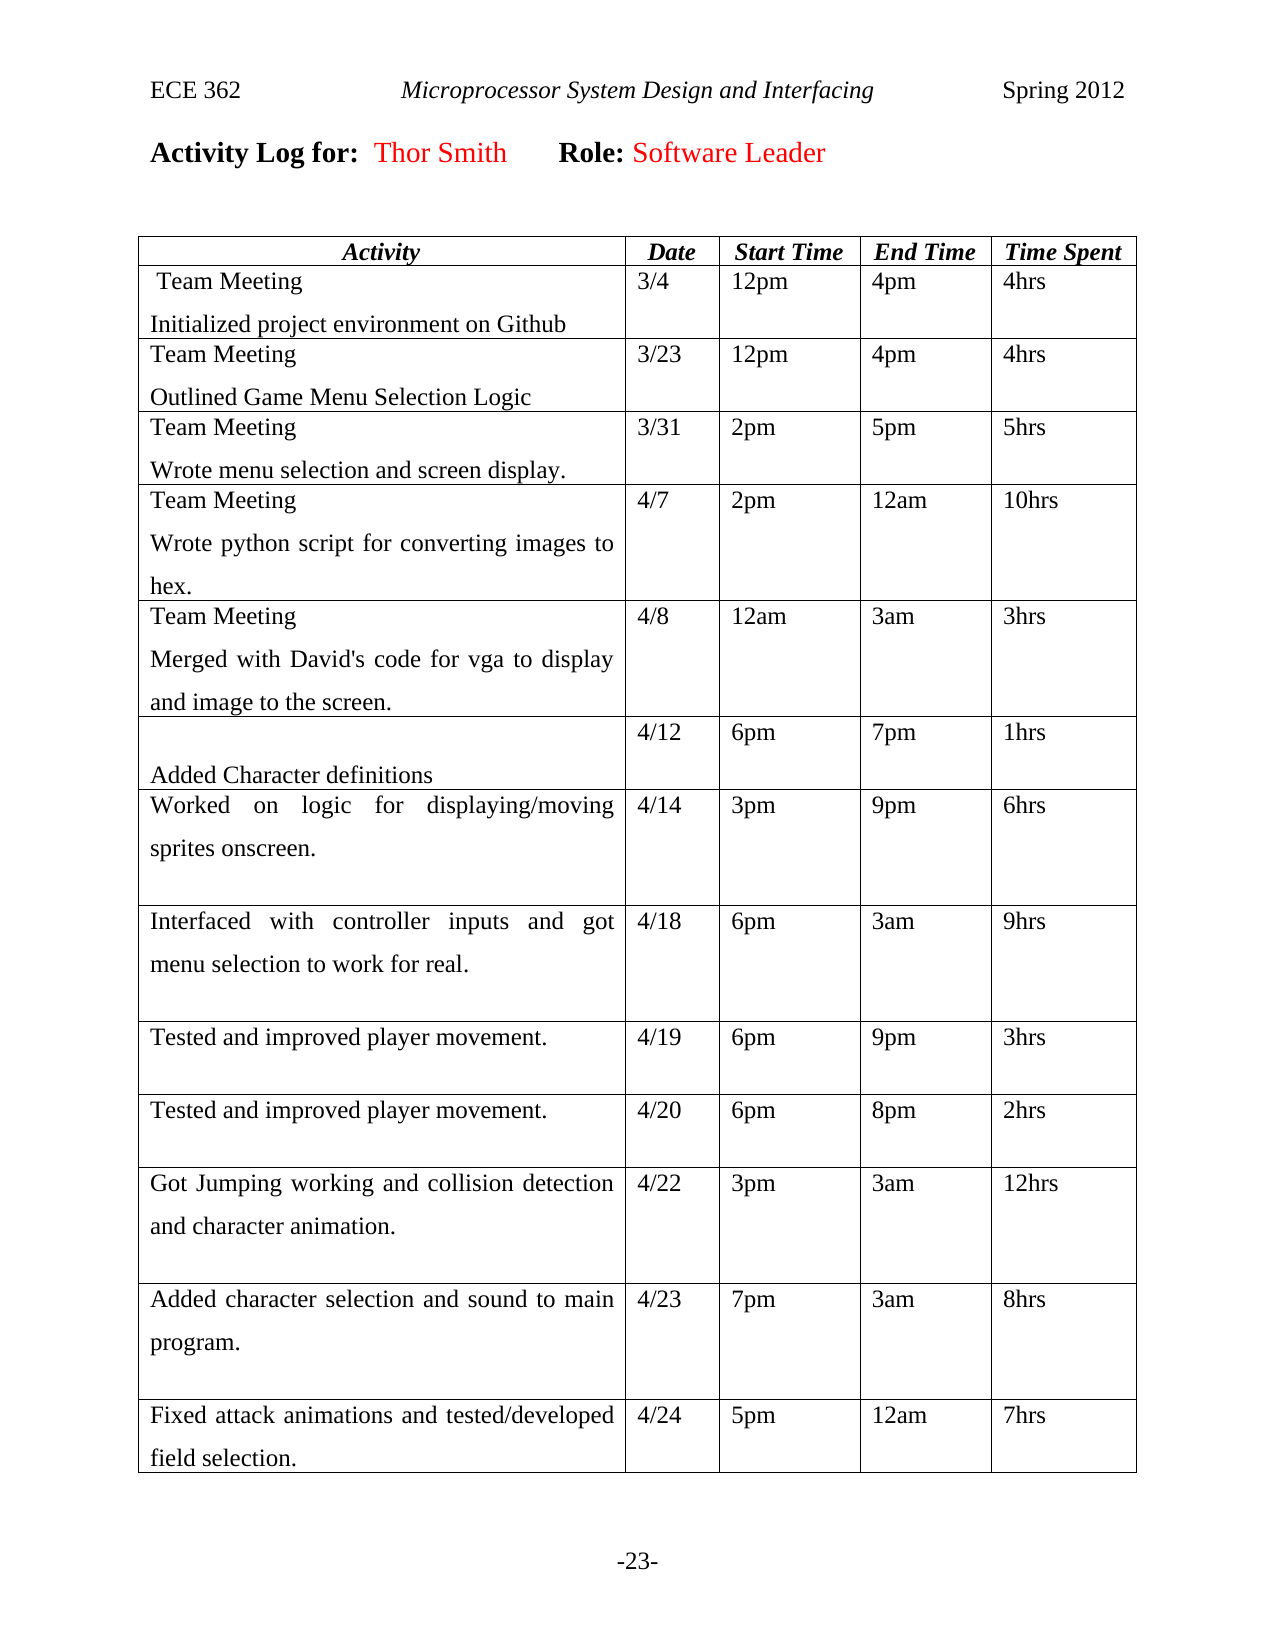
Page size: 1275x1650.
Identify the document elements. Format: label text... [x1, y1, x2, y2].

table_cell Team Meeting Initialized project environment on Github [139, 266, 625, 338]
table_cell Team Meeting Outlined Game Menu Selection Logic [139, 339, 625, 411]
table_header End Time [861, 237, 991, 265]
table_cell 2pm [720, 485, 860, 600]
table_cell 4/24 [626, 1400, 719, 1472]
table_cell Tested and improved player movement. [139, 1022, 625, 1094]
table_cell 12am [861, 485, 991, 600]
table_cell 6pm [720, 717, 860, 789]
table_cell 12pm [720, 339, 860, 411]
table_header Activity [139, 237, 625, 265]
table_cell 6pm [720, 1022, 860, 1094]
table_cell 6hrs [992, 790, 1136, 905]
table_cell 6pm [720, 1095, 860, 1167]
table_cell 4hrs [992, 266, 1136, 338]
table_cell 3hrs [992, 601, 1136, 716]
table_cell 8hrs [992, 1284, 1136, 1399]
table_header Date [626, 237, 719, 265]
table_cell 4pm [861, 339, 991, 411]
table_cell 5pm [720, 1400, 860, 1472]
table_header Time Spent [992, 237, 1136, 265]
table_cell 4/22 [626, 1168, 719, 1283]
table_cell 12am [861, 1400, 991, 1472]
table_cell 5pm [861, 412, 991, 484]
table_cell 3/23 [626, 339, 719, 411]
table_cell 4/23 [626, 1284, 719, 1399]
table_cell 4/18 [626, 906, 719, 1021]
table_cell Fixed attack animations and tested/developed field selection. [139, 1400, 625, 1472]
table_cell 3am [861, 1284, 991, 1399]
table_cell 3/4 [626, 266, 719, 338]
table_cell 3pm [720, 1168, 860, 1283]
table_cell 12am [720, 601, 860, 716]
table_cell 7hrs [992, 1400, 1136, 1472]
table_cell 12pm [720, 266, 860, 338]
table_cell 4/7 [626, 485, 719, 600]
table_cell 4/20 [626, 1095, 719, 1167]
table_cell 3am [861, 906, 991, 1021]
table_cell 4pm [861, 266, 991, 338]
table_cell 2pm [720, 412, 860, 484]
table_cell 7pm [720, 1284, 860, 1399]
table_cell 6pm [720, 906, 860, 1021]
table_cell 4/19 [626, 1022, 719, 1094]
table_cell 4/8 [626, 601, 719, 716]
table_cell 3am [861, 601, 991, 716]
table_cell 9pm [861, 1022, 991, 1094]
table_cell Interfaced with controller inputs and got menu selection to work for real. [139, 906, 625, 1021]
table_cell Got Jumping working and collision detection and character animation. [139, 1168, 625, 1283]
table_cell Team Meeting Wrote menu selection and screen display. [139, 412, 625, 484]
table_header Start Time [720, 237, 860, 265]
table_cell Team Meeting Wrote python script for converting images to hex. [139, 485, 625, 600]
table_cell Tested and improved player movement. [139, 1095, 625, 1167]
text Activity Log for: Thor Smith Role: Software Leader [150, 135, 1125, 168]
table_cell 3am [861, 1168, 991, 1283]
table_cell 9hrs [992, 906, 1136, 1021]
table_cell 1hrs [992, 717, 1136, 789]
table_cell 8pm [861, 1095, 991, 1167]
table_cell 4hrs [992, 339, 1136, 411]
table_cell 2hrs [992, 1095, 1136, 1167]
table_cell Added character selection and sound to main program. [139, 1284, 625, 1399]
table_cell 3pm [720, 790, 860, 905]
table_cell 9pm [861, 790, 991, 905]
table_cell Worked on logic for displaying/moving sprites onscreen. [139, 790, 625, 905]
table_cell 7pm [861, 717, 991, 789]
table_cell 10hrs [992, 485, 1136, 600]
table_cell Added Character definitions [139, 717, 625, 789]
table_cell 3/31 [626, 412, 719, 484]
table_cell 3hrs [992, 1022, 1136, 1094]
table_cell 12hrs [992, 1168, 1136, 1283]
table_cell 4/14 [626, 790, 719, 905]
table_cell 4/12 [626, 717, 719, 789]
table_cell Team Meeting Merged with David's code for vga to display and image to the screen. [139, 601, 625, 716]
table_cell 5hrs [992, 412, 1136, 484]
